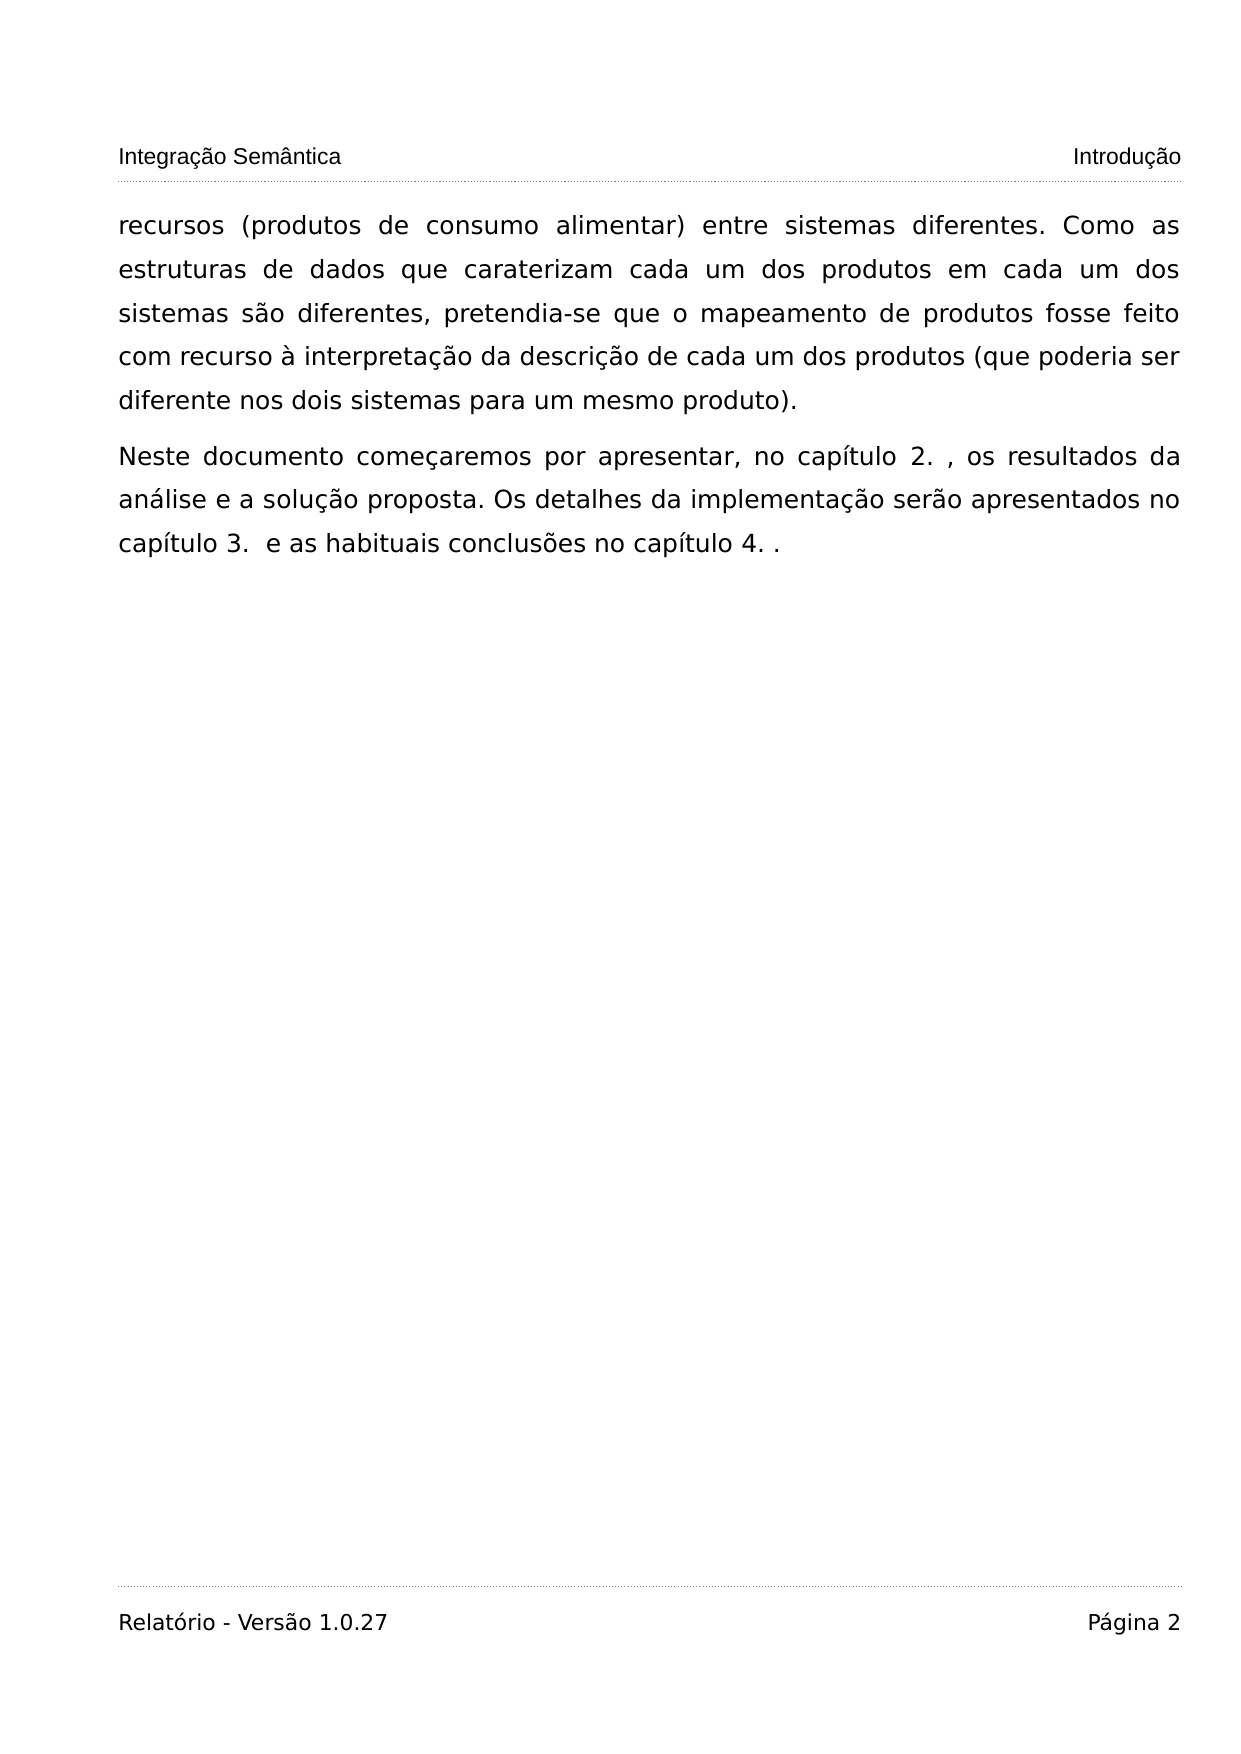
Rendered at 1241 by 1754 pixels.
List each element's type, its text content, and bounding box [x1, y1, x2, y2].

text Neste documento começaremos por apresentar, no capítulo 2, os resultados da análise e a solução proposta. Os detalhes da implementação serão apresentados no capítulo 3 e as habituais conclusões no capítulo 4. [118, 442, 1181, 558]
text recursos (produtos de consumo alimentar) entre sistemas diferentes. Como as estruturas de dados que caraterizam cada um dos produtos em cada um dos sistemas são diferentes, pretendia-se que o mapeamento de produtos fosse feito com recurso à interpretação da descrição de cada um dos produtos (que poderia ser diferente nos dois sistemas para um mesmo produto). [118, 211, 1181, 415]
